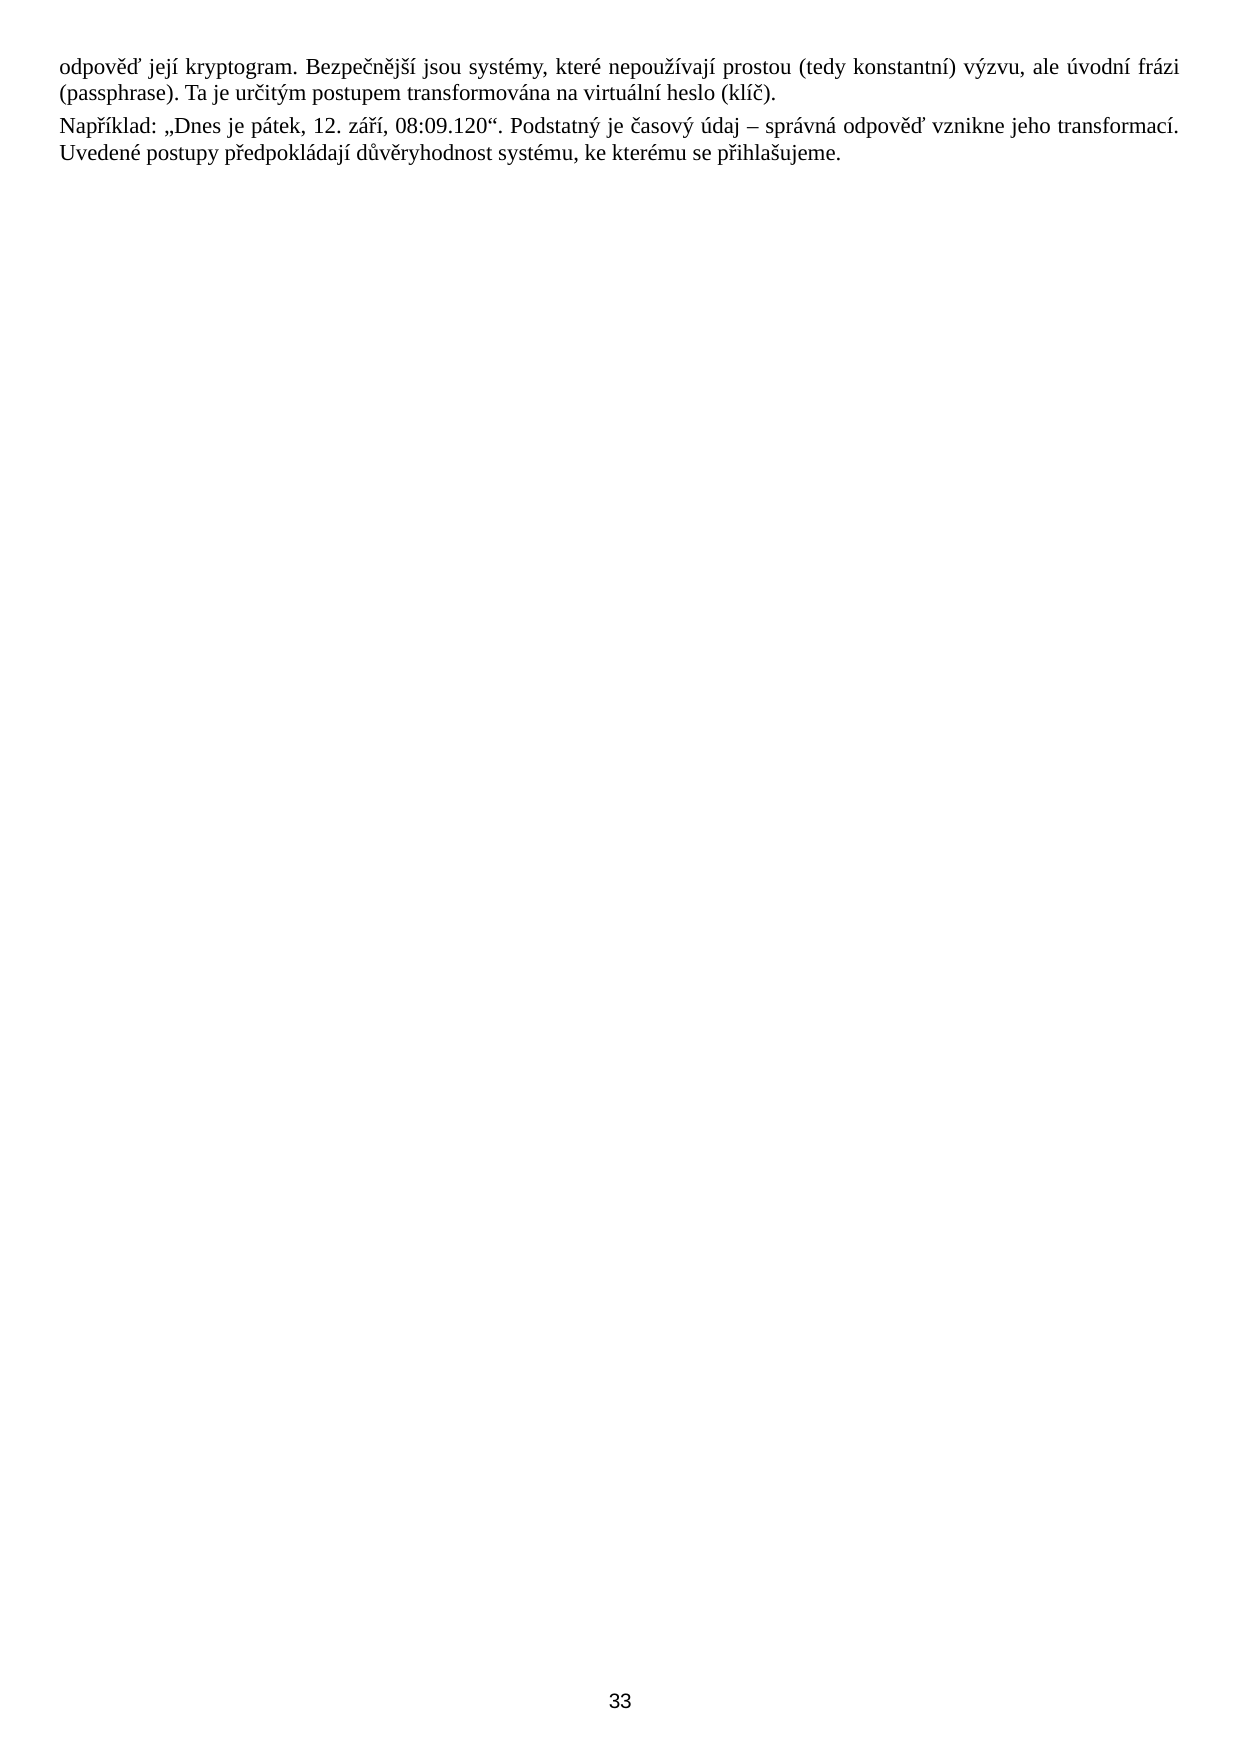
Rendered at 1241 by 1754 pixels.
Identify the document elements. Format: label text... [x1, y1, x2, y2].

text Například: „Dnes je pátek, 12. září, 08:09.120“. Podstatný je časový údaj – správná odpověď vznikne jeho transformací. Uvedené postupy předpokládají důvěryhodnost systému, ke kterému se přihlašujeme. [59, 112, 1181, 165]
text odpověď její kryptogram. Bezpečnější jsou systémy, které nepoužívají prostou (tedy konstantní) výzvu, ale úvodní frázi (passphrase). Ta je určitým postupem transformována na virtuální heslo (klíč). [59, 53, 1181, 106]
